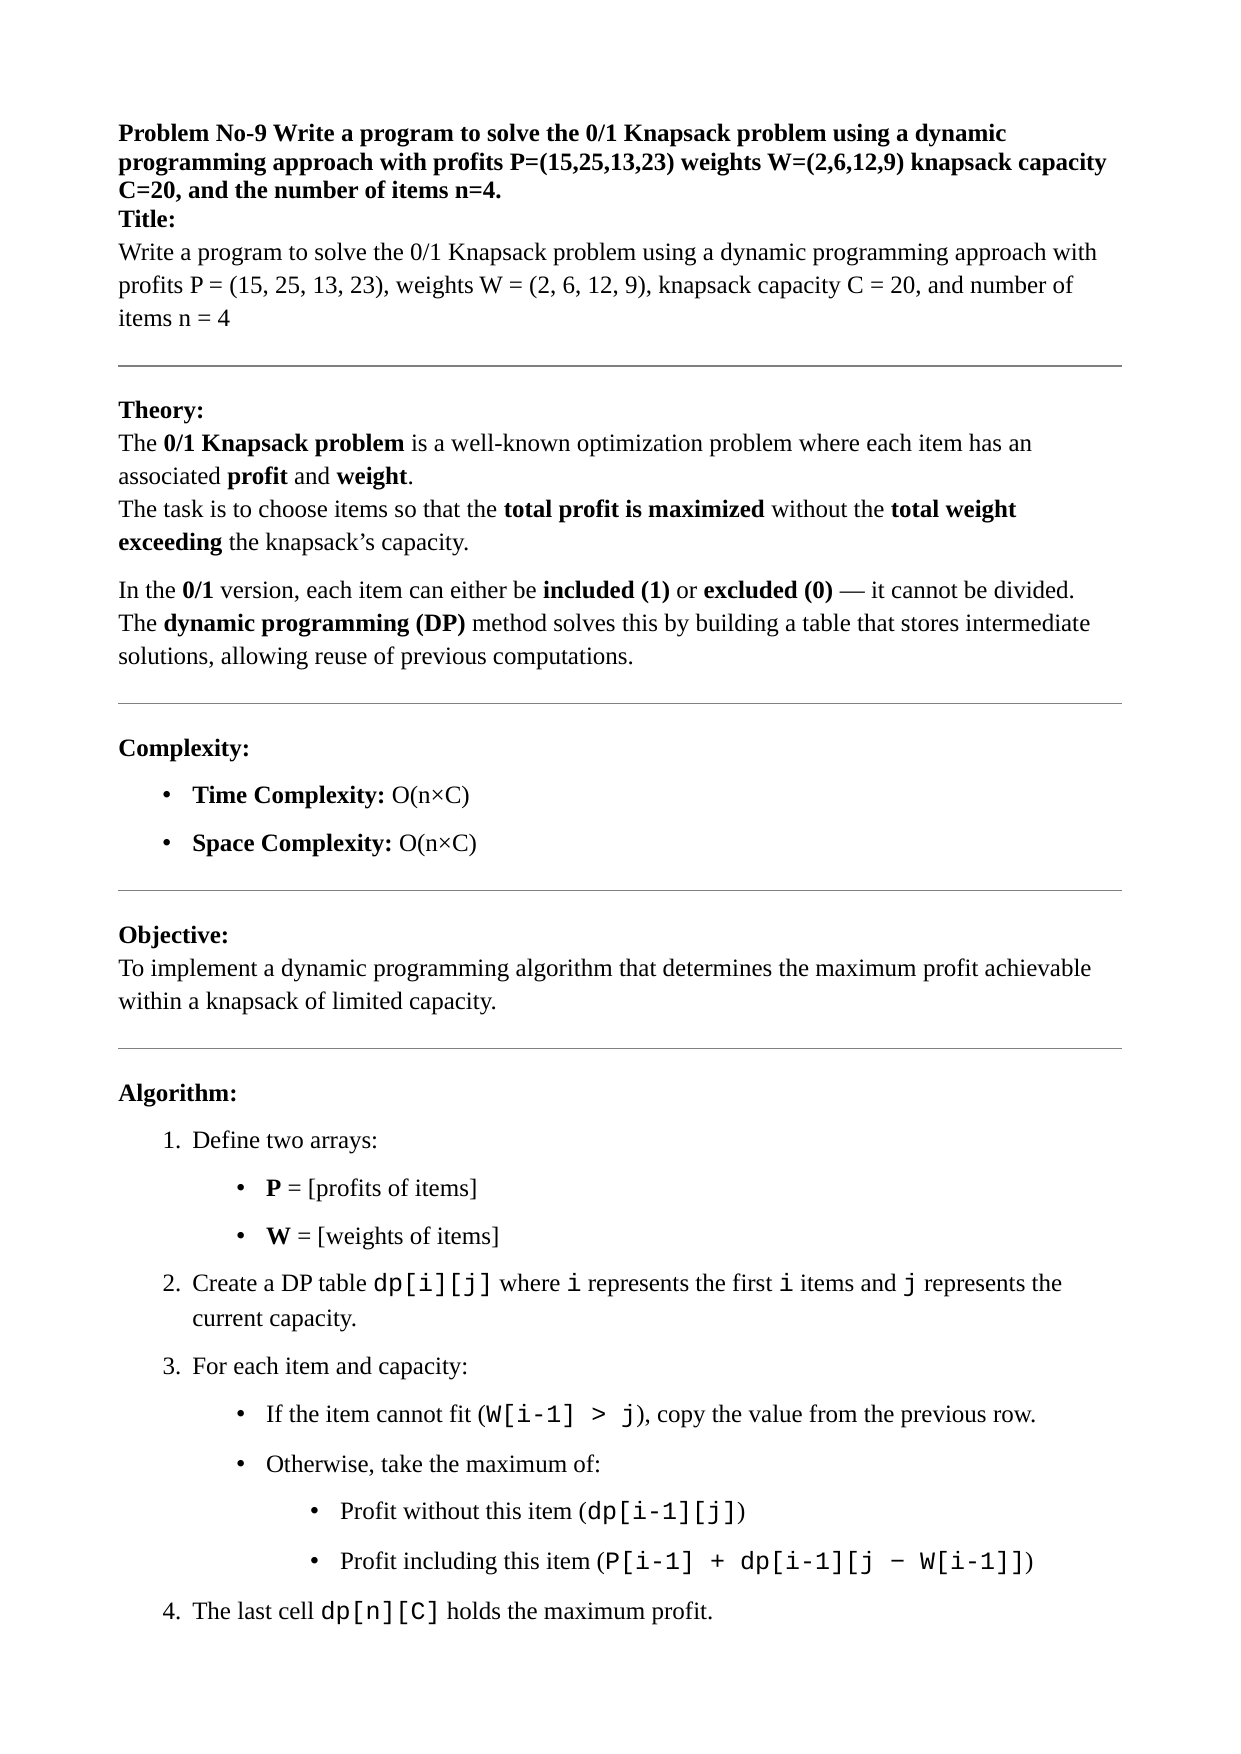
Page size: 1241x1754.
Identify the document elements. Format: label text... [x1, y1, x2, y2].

list Otherwise, take the maximum of: [236, 1449, 1122, 1477]
text Title: Write a program to solve the 0/1 Knapsack problem using a dynamic programming approach with profits P = (15, 25, 13, 23), weights W = (2, 6, 12, 9), knapsack capacity C = 20, and number of items n = 4 [118, 204, 1122, 332]
list Define two arrays: [162, 1126, 1122, 1154]
list Create a DP table dp[i][j] where i represents the first i items and j represents the current capacity. [162, 1268, 1122, 1332]
list For each item and capacity: [162, 1351, 1122, 1380]
text Algorithm: [118, 1078, 1122, 1107]
text Objective: To implement a dynamic programming algorithm that determines the maximum profit achievable within a knapsack of limited capacity. [118, 920, 1122, 1015]
text Complexity: [118, 733, 1122, 762]
text Problem No-9 Write a program to solve the 0/1 Knapsack problem using a dynamic programming approach with profits P=(15,25,13,23) weights W=(2,6,12,9) knapsack capacity C=20, and the number of items n=4. [118, 118, 1122, 204]
list Time Complexity: O(n×C) [162, 781, 1122, 809]
list If the item cannot fit (W[i-1] > j), copy the value from the previous row. [236, 1399, 1122, 1429]
list The last cell dp[n][C] holds the maximum profit. [162, 1596, 1122, 1627]
list W = [weights of items] [236, 1221, 1122, 1249]
list Profit without this item (dp[i-1][j]) [310, 1496, 1122, 1527]
list Profit including this item (P[i-1] + dp[i-1][j − W[i-1]]) [310, 1546, 1122, 1577]
text In the 0/1 version, each item can either be included (1) or excluded (0) — it cannot be divided. The dynamic programming (DP) method solves this by building a table that stores intermediate solutions, allowing reuse of previous computations. [118, 575, 1122, 670]
text Theory: The 0/1 Knapsack problem is a well-known optimization problem where each item has an associated profit and weight. The task is to choose items so that the total profit is maximized without the total weight exceeding the knapsack’s capacity. [118, 395, 1122, 556]
list P = [profits of items] [236, 1173, 1122, 1202]
list Space Complexity: O(n×C) [162, 828, 1122, 857]
